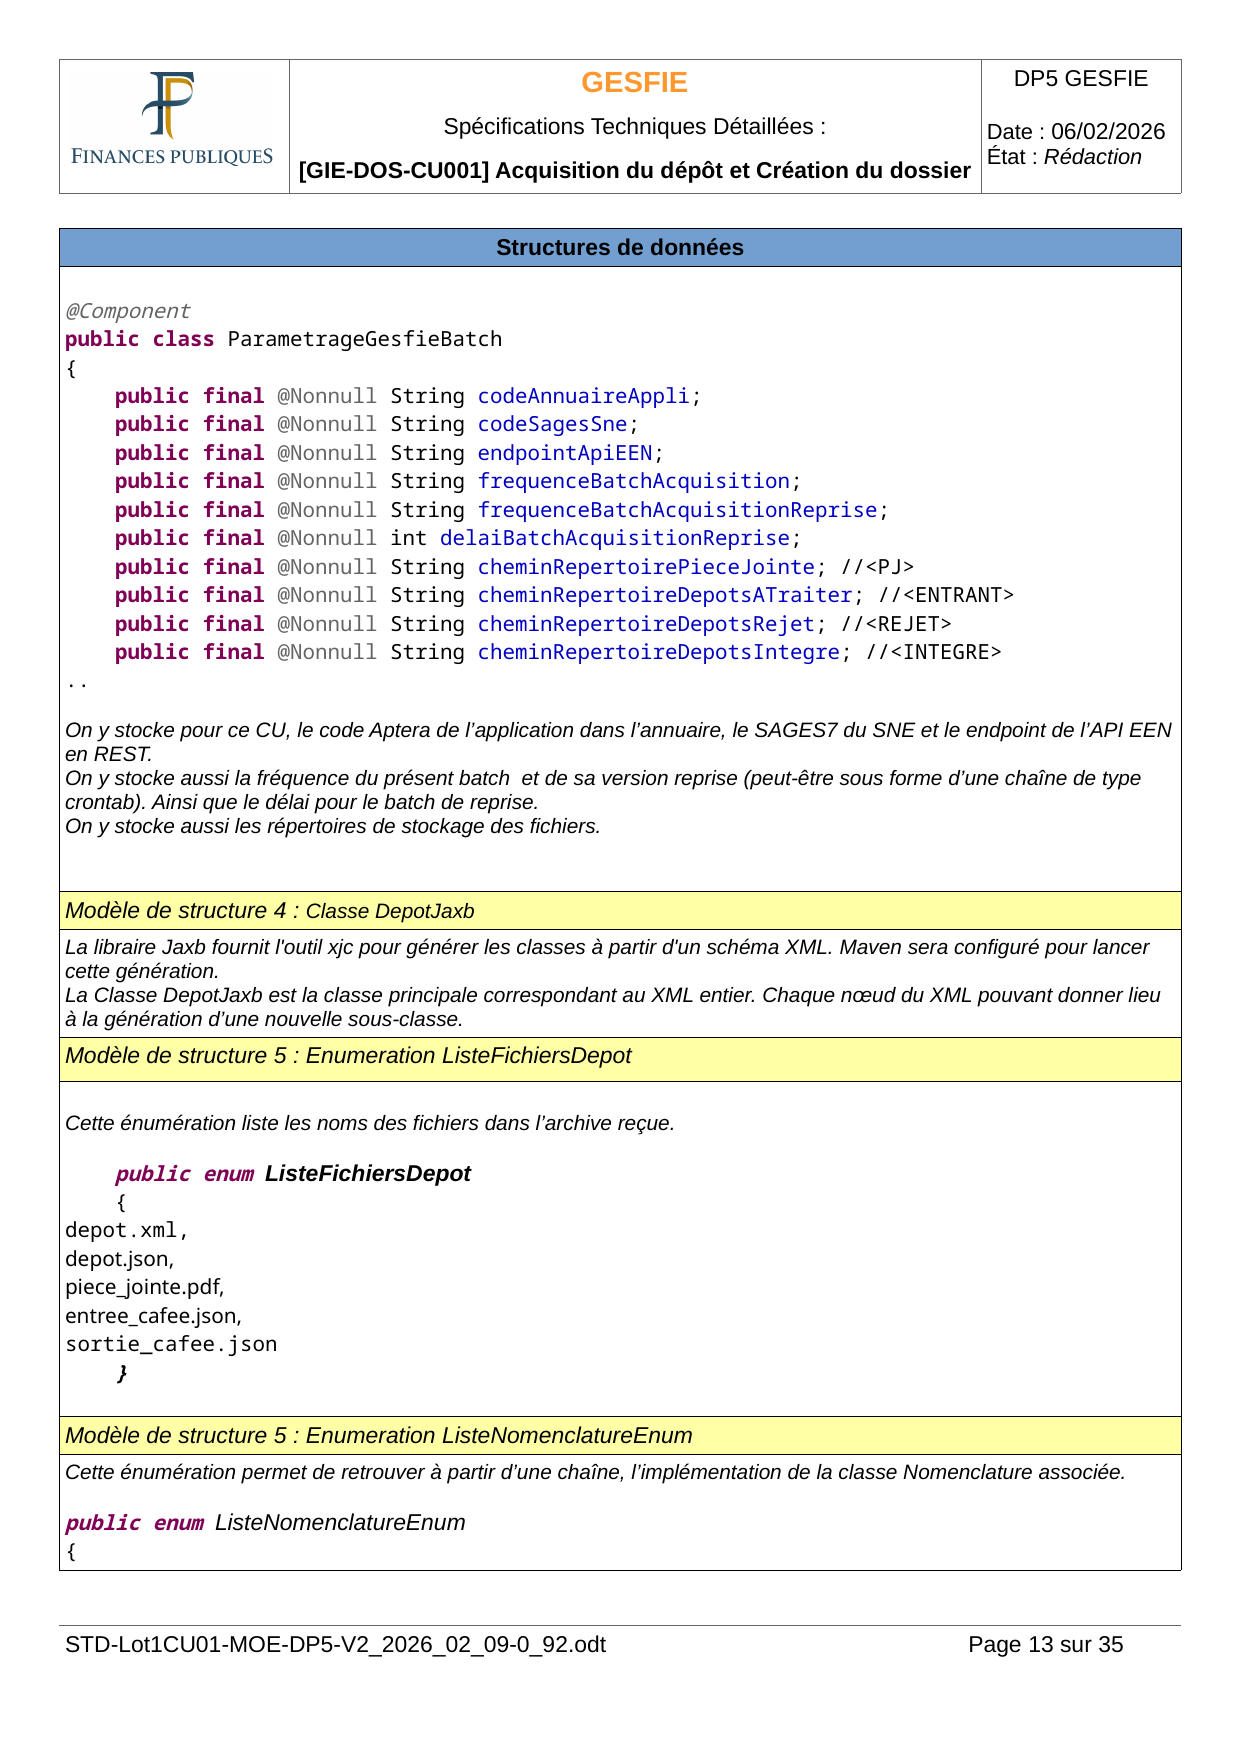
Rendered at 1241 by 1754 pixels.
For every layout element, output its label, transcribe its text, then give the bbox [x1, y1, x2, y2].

table_cell Modèle de structure 5 : Enumeration ListeFichiersDepot [60, 1038, 1181, 1081]
table_cell Modèle de structure 5 : Enumeration ListeNomenclatureEnum [60, 1417, 1181, 1454]
table_cell Cette énumération liste les noms des fichiers dans l’archive reçue. public enum ListeFichiersDepot { depot.xml, depot.json, piece_jointe.pdf, entree_cafee.json, sortie_cafee.json } [60, 1082, 1181, 1416]
picture [69, 70, 274, 168]
table_cell @Component public class ParametrageGesfieBatch { public final @Nonnull String codeAnnuaireAppli; public final @Nonnull String codeSagesSne; public final @Nonnull String endpointApiEEN; public final @Nonnull String frequenceBatchAcquisition; public final @Nonnull String frequenceBatchAcquisitionReprise; public final @Nonnull int delaiBatchAcquisitionReprise; public final @Nonnull String cheminRepertoirePieceJointe; //<PJ> public final @Nonnull String cheminRepertoireDepotsATraiter; //<ENTRANT> public final @Nonnull String cheminRepertoireDepotsRejet; //<REJET> public final @Nonnull String cheminRepertoireDepotsIntegre; //<INTEGRE> .. On y stocke pour ce CU, le code Aptera de l’application dans l’annuaire, le SAGES7 du SNE et le endpoint de l’API EEN en REST. On y stocke aussi la fréquence du présent batch et de sa version reprise (peut-être sous forme d’une chaîne de type crontab). Ainsi que le délai pour le batch de reprise. On y stocke aussi les répertoires de stockage des fichiers. [60, 267, 1181, 891]
table_cell Cette énumération permet de retrouver à partir d’une chaîne, l’implémentation de la classe Nomenclature associée. public enum ListeNomenclatureEnum { [60, 1455, 1181, 1570]
table_cell Modèle de structure 4 : Classe DepotJaxb [60, 892, 1181, 929]
table_header Structures de données [60, 229, 1181, 266]
table_cell La libraire Jaxb fournit l'outil xjc pour générer les classes à partir d'un schéma XML. Maven sera configuré pour lancer cette génération. La Classe DepotJaxb est la classe principale correspondant au XML entier. Chaque nœud du XML pouvant donner lieu à la génération d’une nouvelle sous-classe. [60, 930, 1181, 1037]
